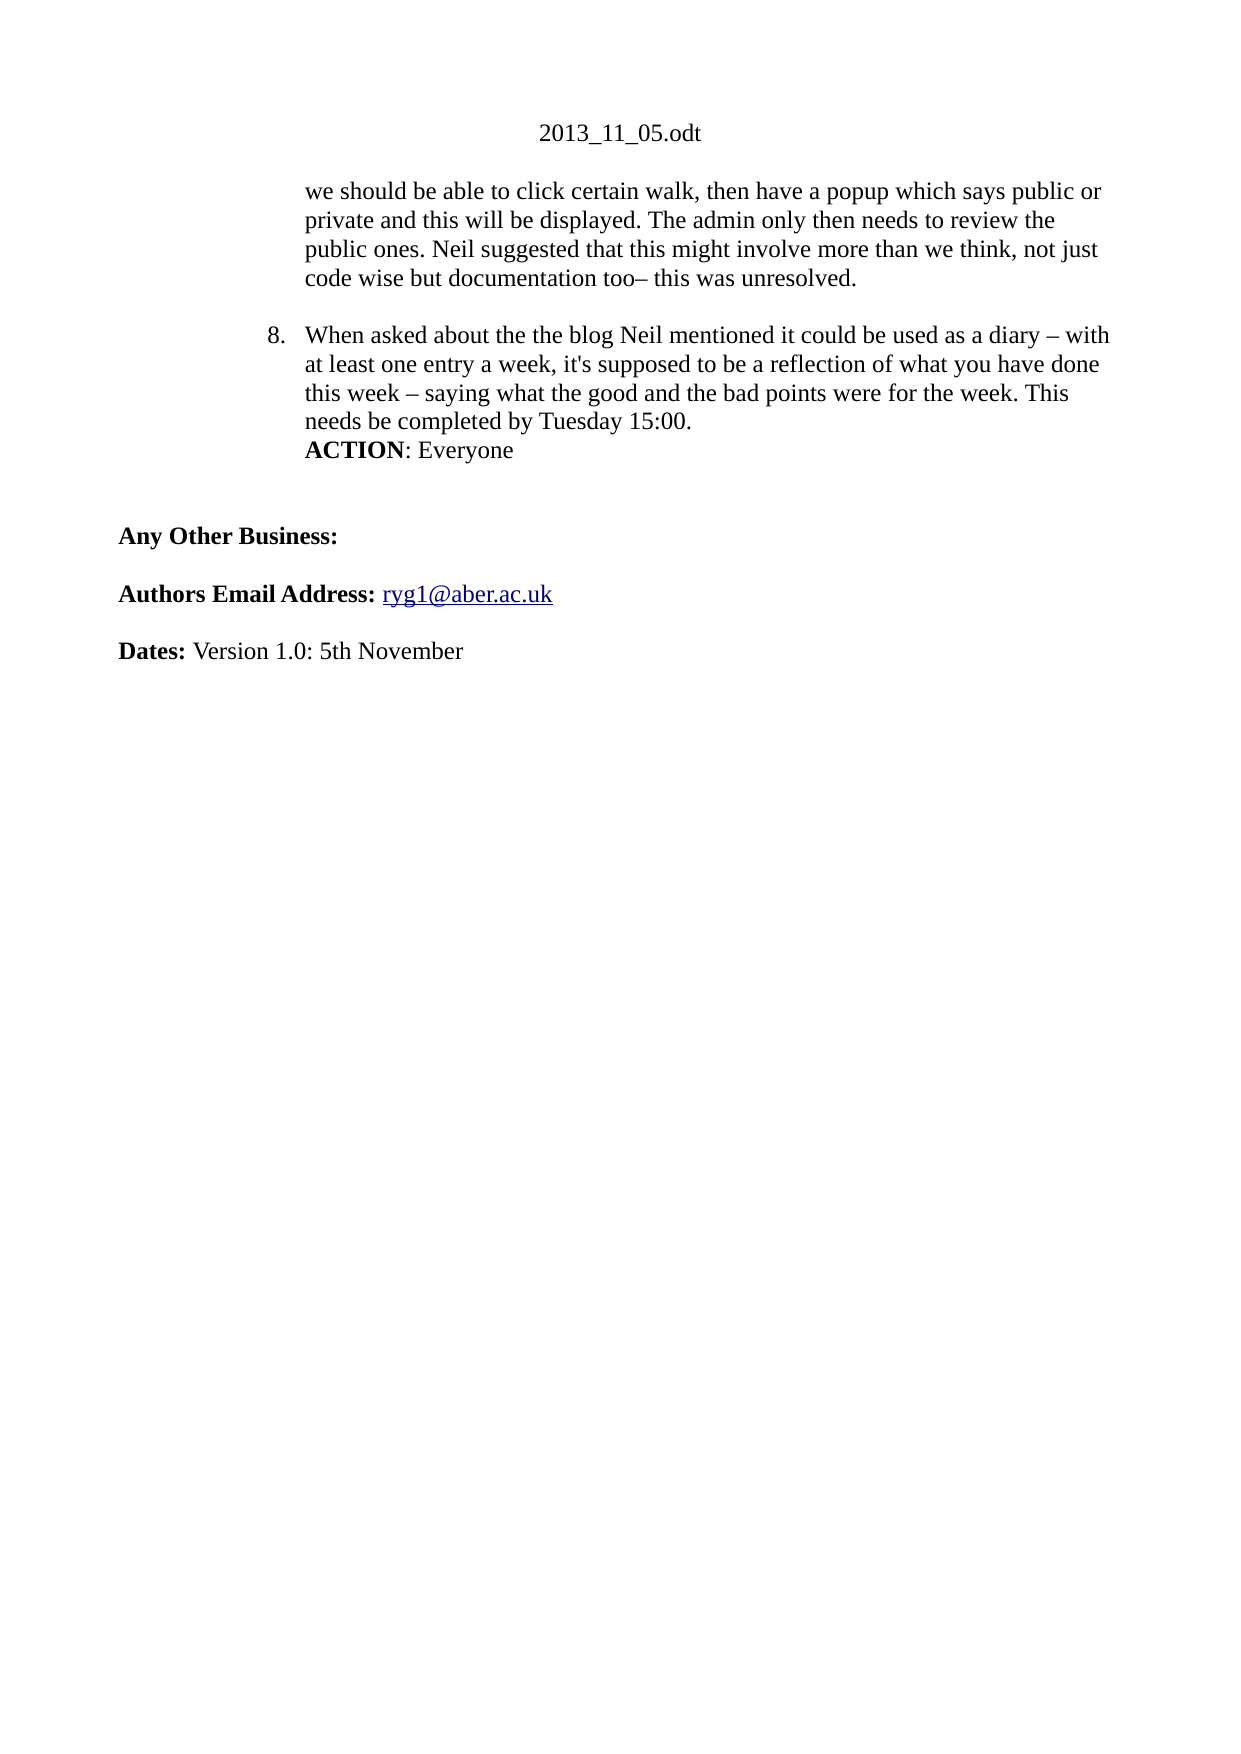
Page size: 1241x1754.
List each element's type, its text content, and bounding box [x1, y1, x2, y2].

list When asked about the the blog Neil mentioned it could be used as a diary – with at least one entry a week, it's supposed to be a reflection of what you have done this week – saying what the good and the bad points were for the week. This needs be completed by Tuesday 15:00. ACTION: Everyone [267, 320, 1122, 464]
list we should be able to click certain walk, then have a popup which says public or private and this will be displayed. The admin only then needs to review the public ones. Neil suggested that this might involve more than we think, not just code wise but documentation too– this was unresolved. [267, 176, 1122, 320]
text Authors Email Address: ryg1@aber.ac.uk [118, 579, 1122, 608]
text Any Other Business: [118, 521, 1122, 579]
text Dates: Version 1.0: 5th November [118, 636, 1122, 665]
